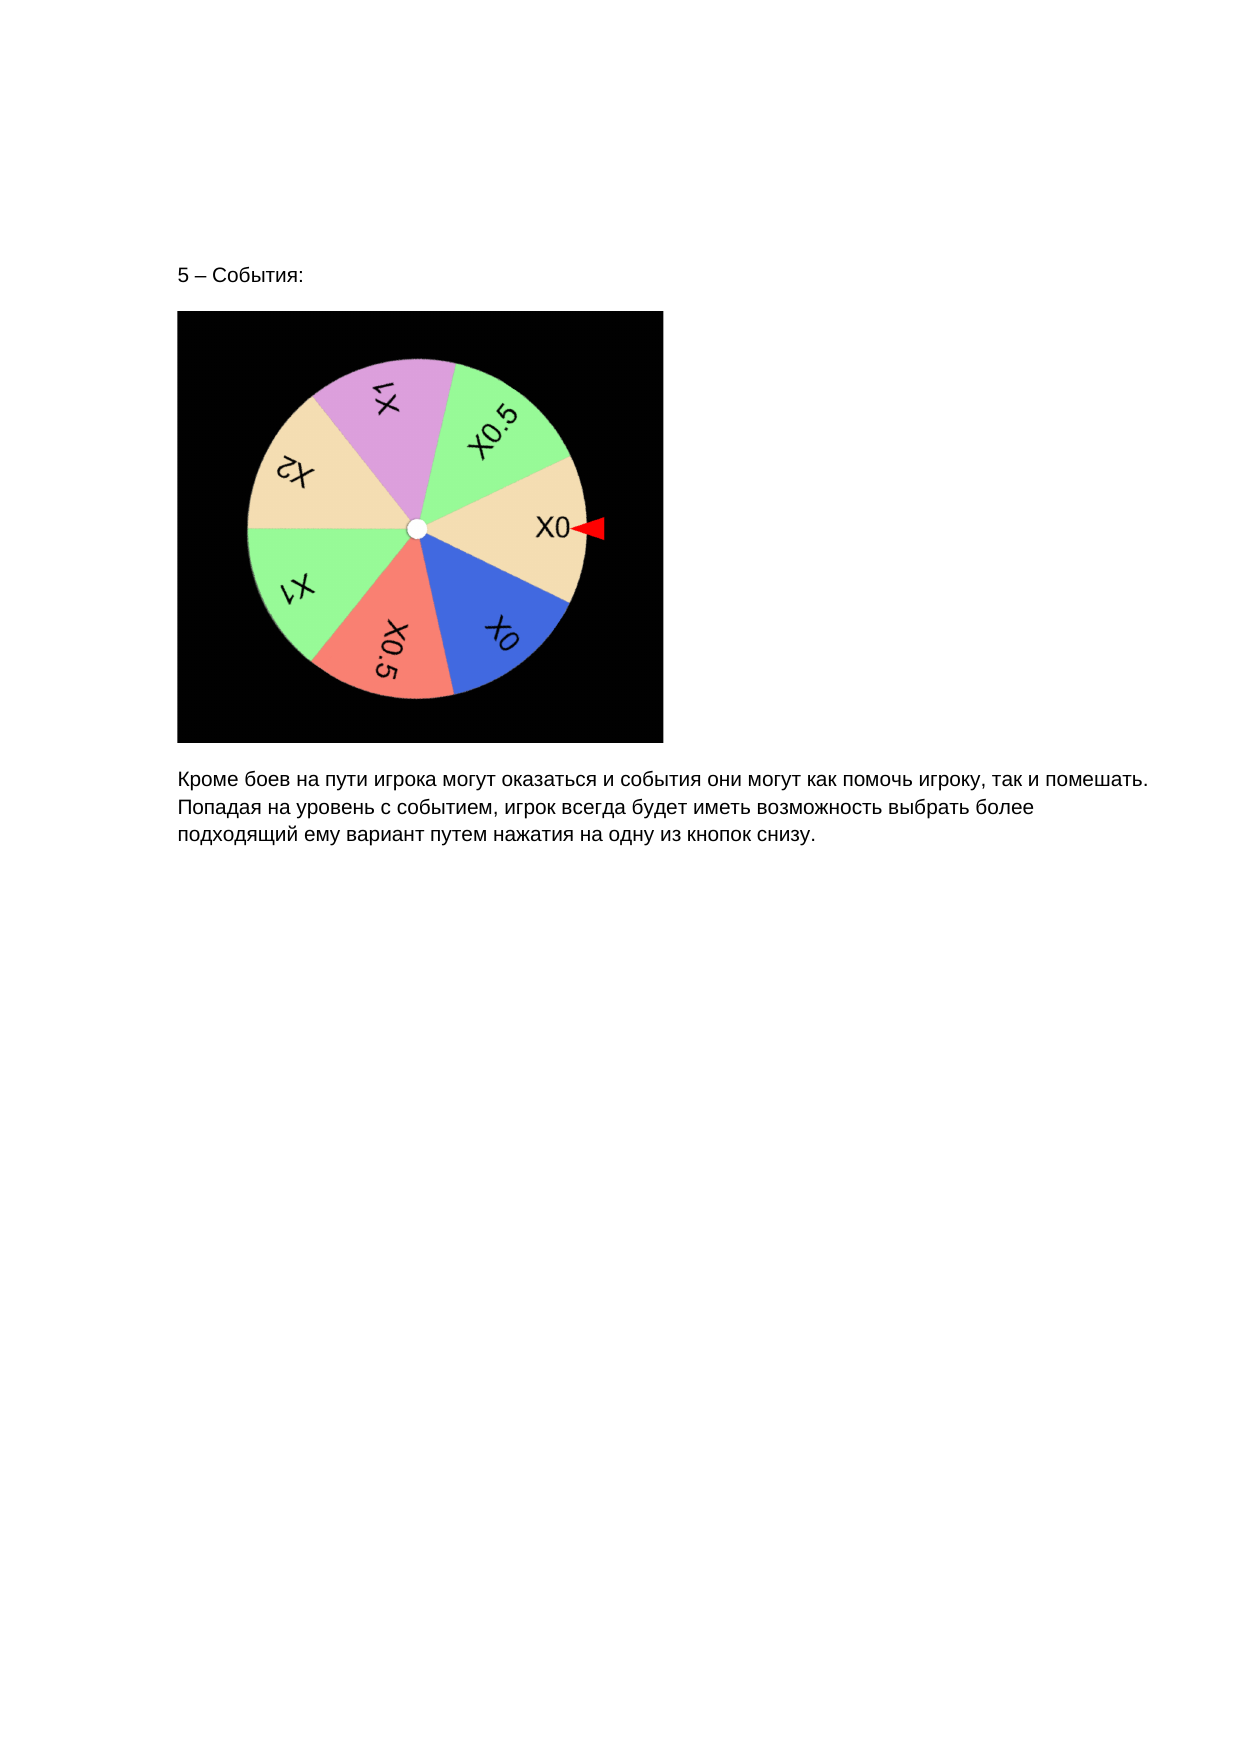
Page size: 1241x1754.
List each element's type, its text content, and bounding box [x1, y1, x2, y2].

text 5 – События: [177, 263, 1152, 287]
picture [177, 311, 664, 743]
text Кроме боев на пути игрока могут оказаться и события они могут как помочь игроку, так и помешать. Попадая на уровень с событием, игрок всегда будет иметь возможность выбрать более подходящий ему вариант путем нажатия на одну из кнопок снизу. [177, 767, 1152, 846]
